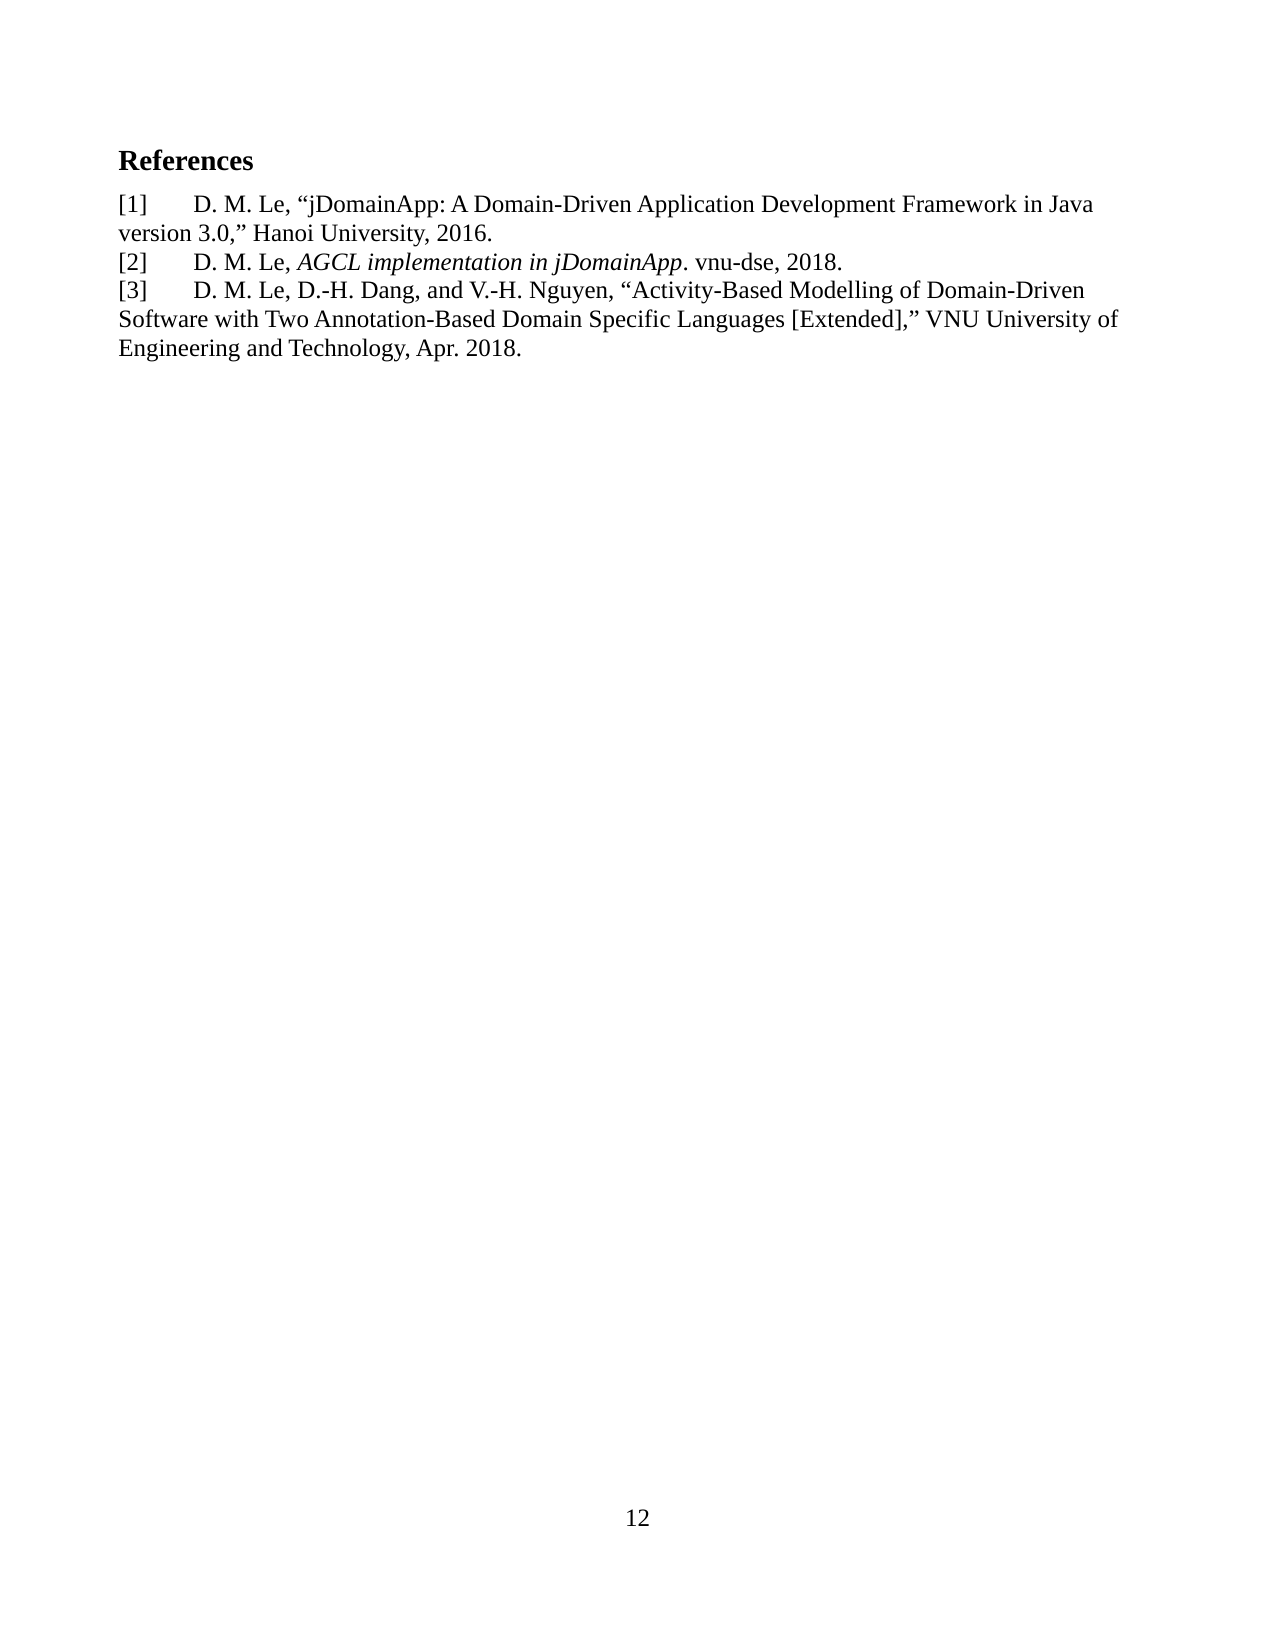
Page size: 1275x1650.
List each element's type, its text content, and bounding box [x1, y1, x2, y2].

text [2] D. M. Le, AGCL implementation in jDomainApp. vnu-dse, 2018. [118, 247, 1157, 275]
text [3] D. M. Le, D.-H. Dang, and V.-H. Nguyen, “Activity-Based Modelling of Domain-Driven Software with Two Annotation-Based Domain Specific Languages [Extended],” VNU University of Engineering and Technology, Apr. 2018. [118, 275, 1157, 362]
text [1] D. M. Le, “jDomainApp: A Domain-Driven Application Development Framework in Java version 3.0,” Hanoi University, 2016. [118, 189, 1157, 247]
subtitle References [118, 143, 1157, 177]
